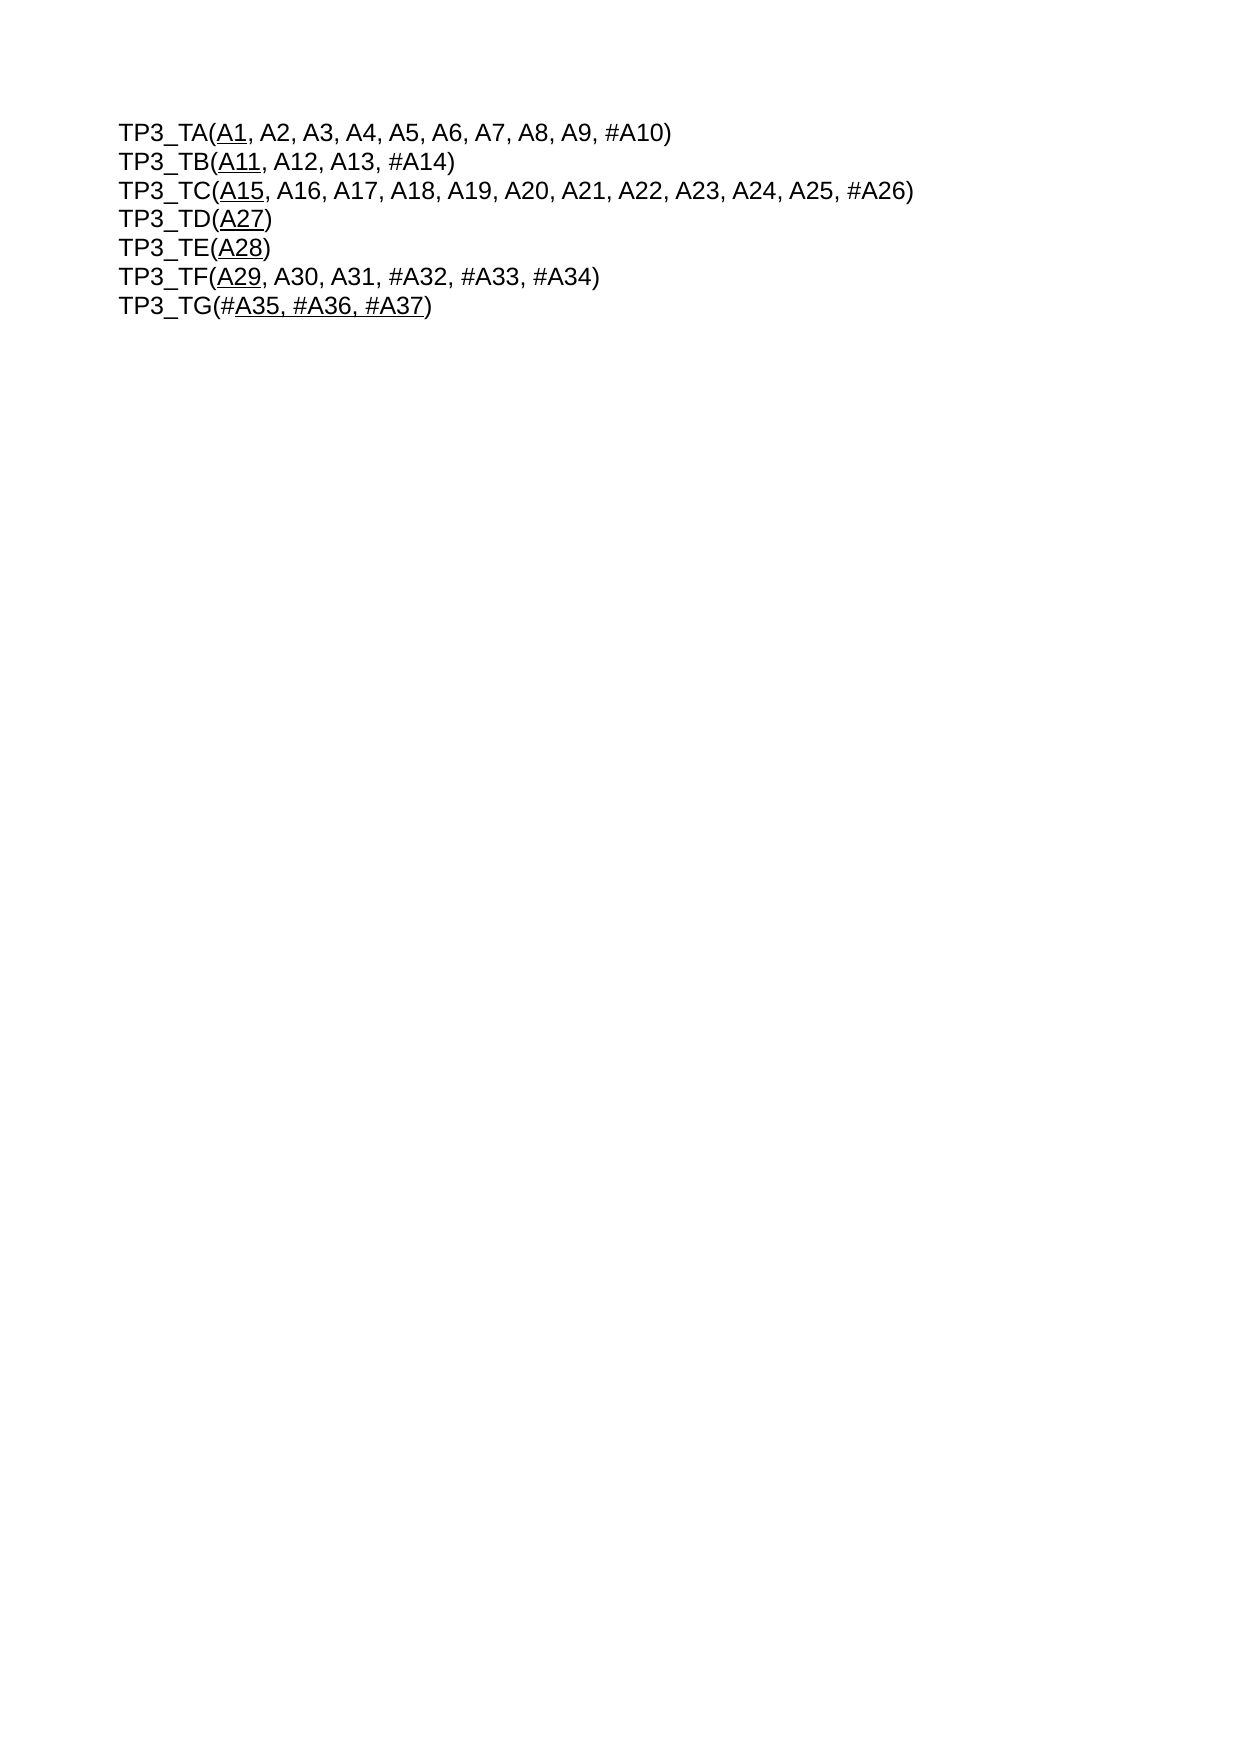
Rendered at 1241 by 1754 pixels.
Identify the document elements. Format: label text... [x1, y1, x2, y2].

text TP3_TG(#A35, #A36, #A37) [118, 291, 1122, 319]
text TP3_TE(A28) [118, 233, 1122, 262]
text TP3_TF(A29, A30, A31, #A32, #A33, #A34) [118, 262, 1122, 291]
text TP3_TD(A27) [118, 204, 1122, 233]
text TP3_TB(A11, A12, A13, #A14) [118, 147, 1122, 176]
text TP3_TC(A15, A16, A17, A18, A19, A20, A21, A22, A23, A24, A25, #A26) [118, 176, 1122, 204]
text TP3_TA(A1, A2, A3, A4, A5, A6, A7, A8, A9, #A10) [118, 118, 1122, 147]
